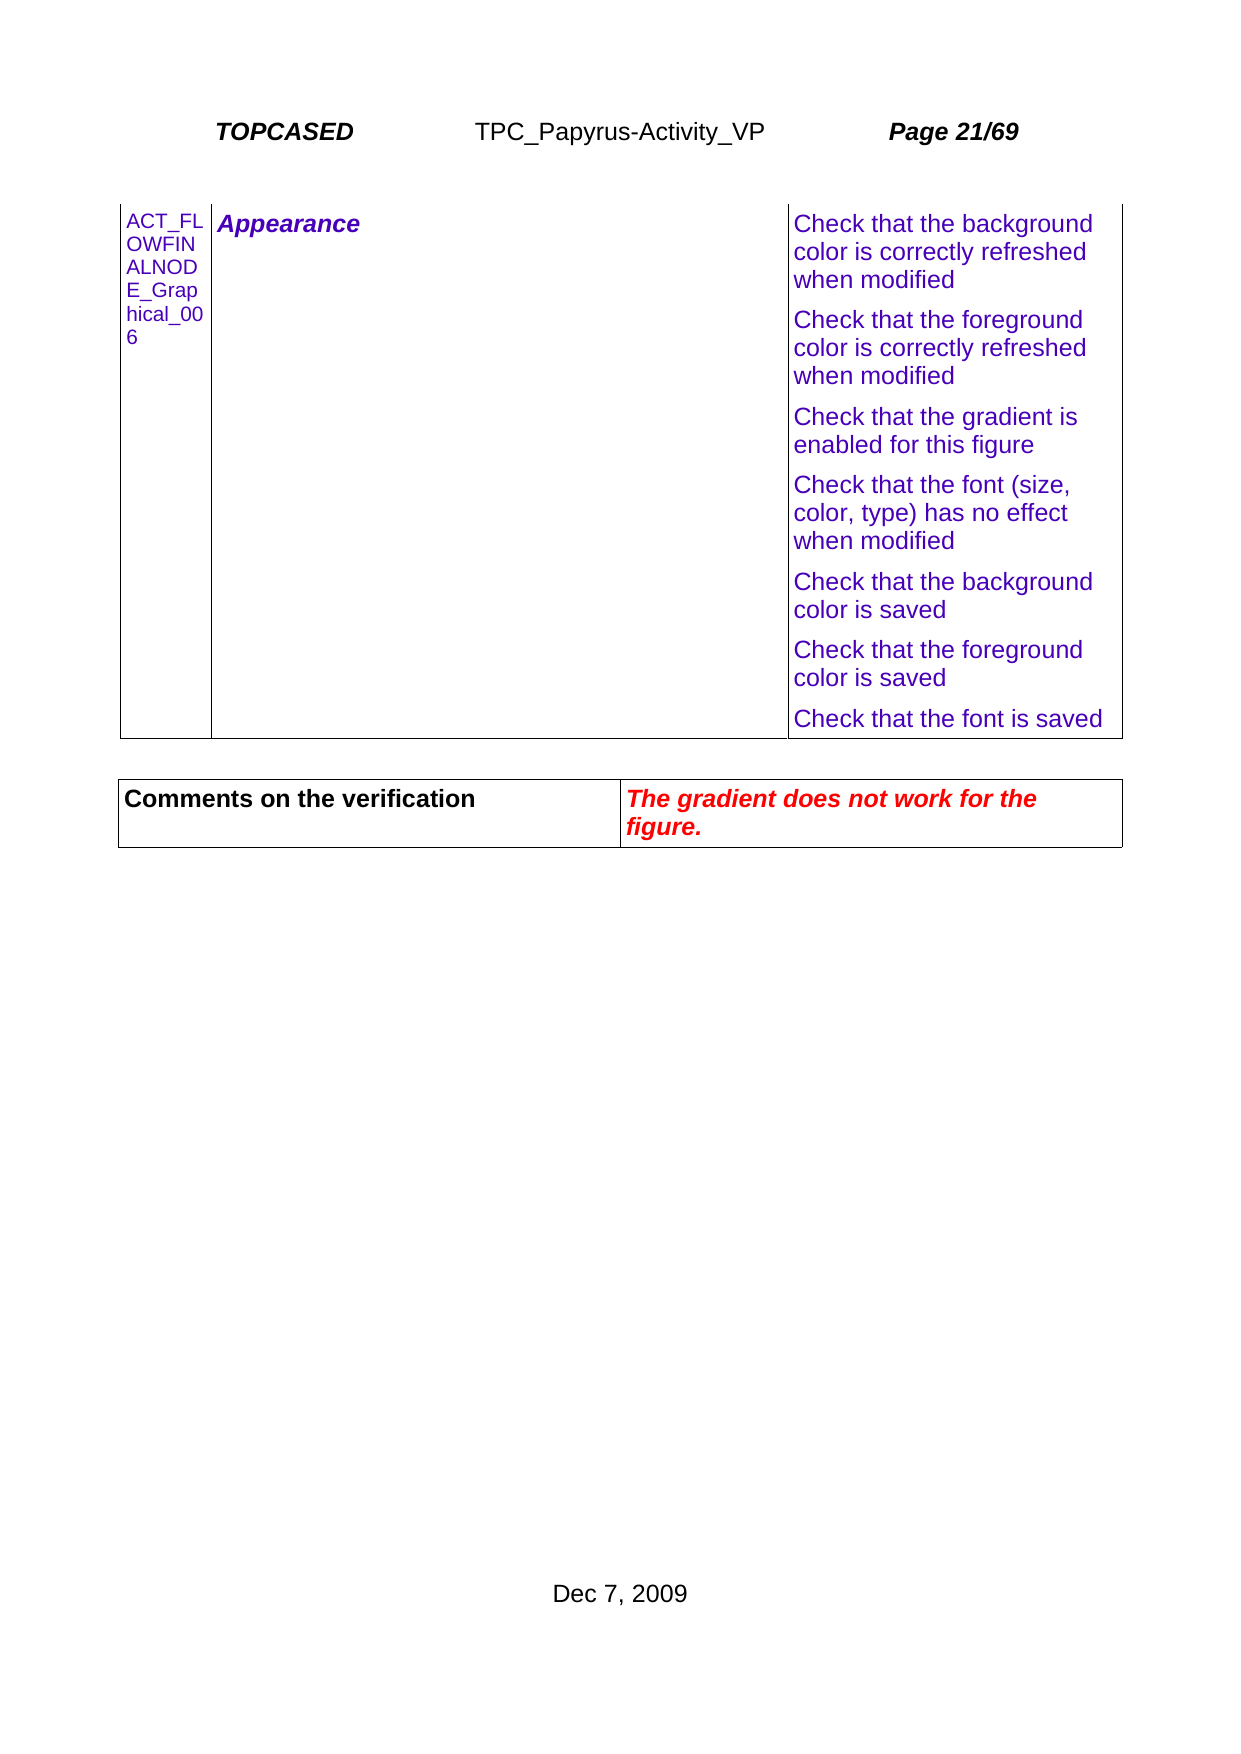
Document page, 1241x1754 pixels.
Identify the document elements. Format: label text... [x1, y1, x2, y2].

table_header The gradient does not work for the figure. [621, 780, 1122, 847]
table_cell ACT_FLOWFINALNODE_Graphical_006 [121, 204, 211, 738]
table_header Comments on the verification [119, 780, 620, 847]
table_cell Appearance [212, 204, 787, 738]
table_cell Check that the background color is correctly refreshed when modified Check that the foreground color is correctly refreshed when modified Check that the gradient is enabled for this figure Check that the font (size, color, type) has no effect when modified Check that the background color is saved Check that the foreground color is saved Check that the font is saved [789, 204, 1122, 738]
